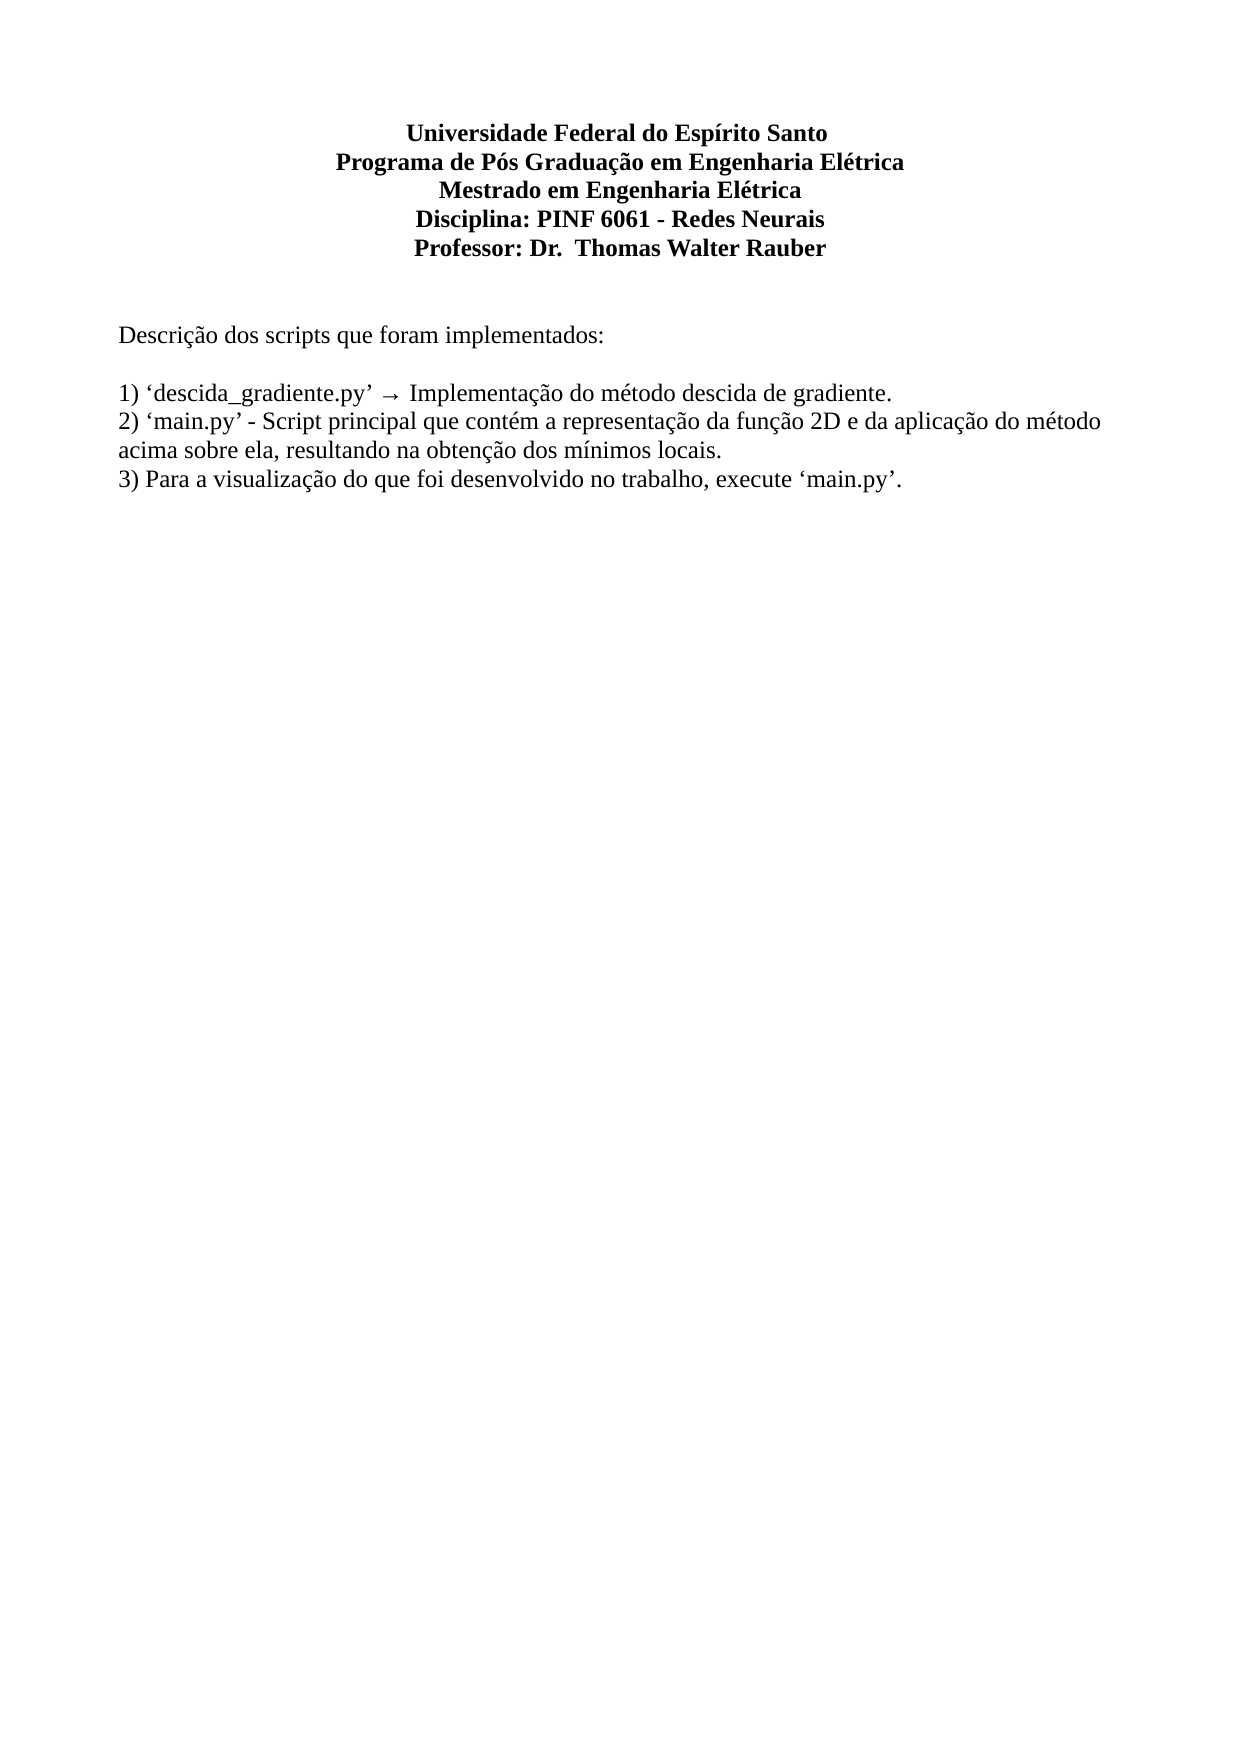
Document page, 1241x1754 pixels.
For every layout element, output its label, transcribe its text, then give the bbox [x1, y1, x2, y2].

text 2) ‘main.py’ - Script principal que contém a representação da função 2D e da aplicação do método acima sobre ela, resultando na obtenção dos mínimos locais. [118, 406, 1122, 464]
text 3) Para a visualização do que foi desenvolvido no trabalho, execute ‘main.py’. [118, 464, 1122, 493]
text Descrição dos scripts que foram implementados: [118, 320, 1122, 349]
text 1) ‘descida_gradiente.py’ → Implementação do método descida de gradiente. [118, 378, 1122, 406]
